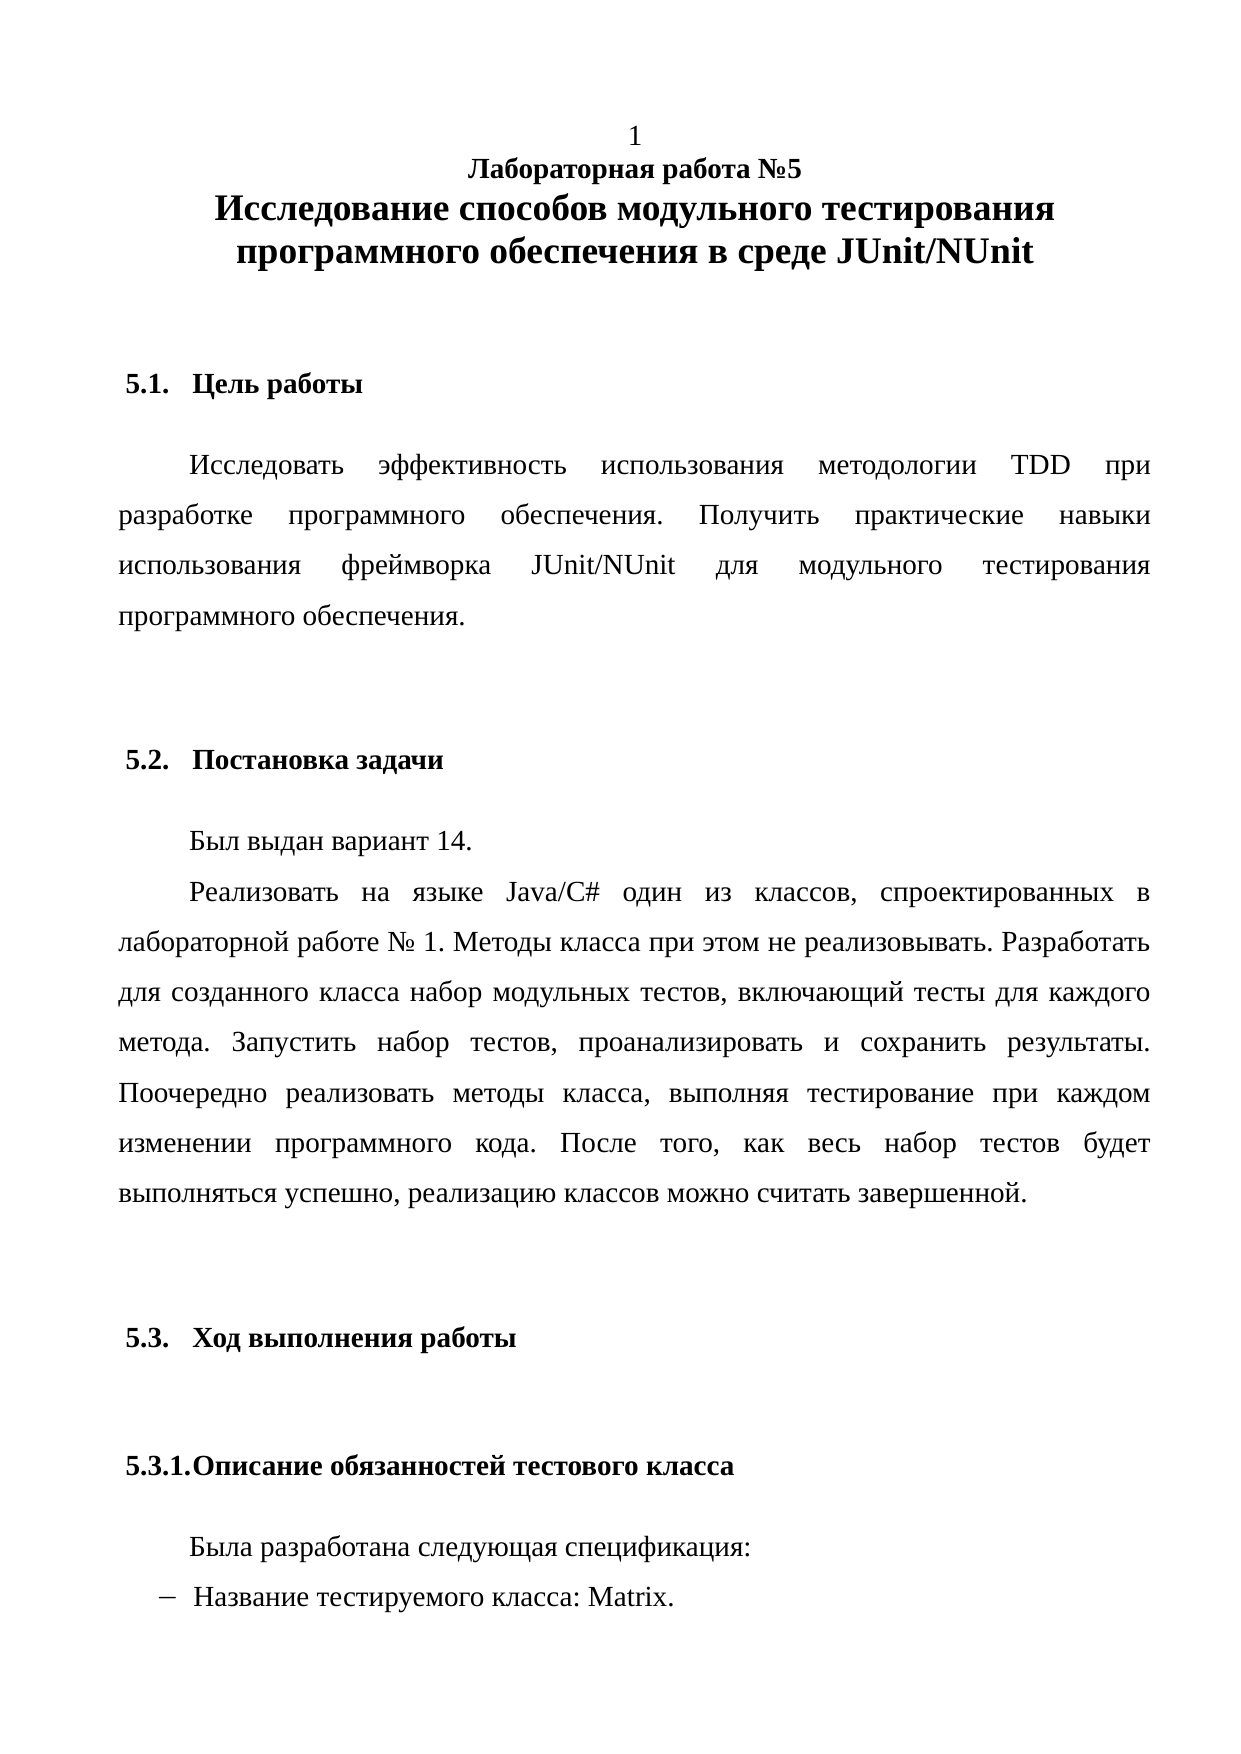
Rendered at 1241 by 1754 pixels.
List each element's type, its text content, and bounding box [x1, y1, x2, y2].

subtitle Описание обязанностей тестового класса [118, 1448, 1152, 1482]
text Исследовать эффективность использования методологии TDD при разработке программного обеспечения. Получить практические навыки использования фреймворка JUnit/NUnit для модульного тестирования программного обеспечения. [118, 447, 1152, 631]
subtitle Ход выполнения работы [118, 1320, 1152, 1354]
subtitle Постановка задачи [118, 742, 1152, 776]
text Исследование способов модульного тестирования программного обеспечения в среде JUnit/NUnit [118, 185, 1152, 271]
list Название тестируемого класса: Matrix. [156, 1579, 1152, 1613]
text Реализовать на языке Java/C# один из классов, спроектированных в лабораторной работе № 1. Методы класса при этом не реализовывать. Разработать для созданного класса набор модульных тестов, включающий тесты для каждого метода. Запустить набор тестов, проанализировать и сохранить результаты. Поочередно реализовать методы класса, выполняя тестирование при каждом изменении программного кода. После того, как весь набор тестов будет выполняться успешно, реализацию классов можно считать завершенной. [118, 874, 1152, 1209]
subtitle Лабораторная работа №5 [118, 152, 1152, 185]
text Была разработана следующая спецификация: [118, 1529, 1152, 1563]
subtitle Цель работы [118, 366, 1152, 399]
text Был выдан вариант 14. [118, 823, 1152, 857]
